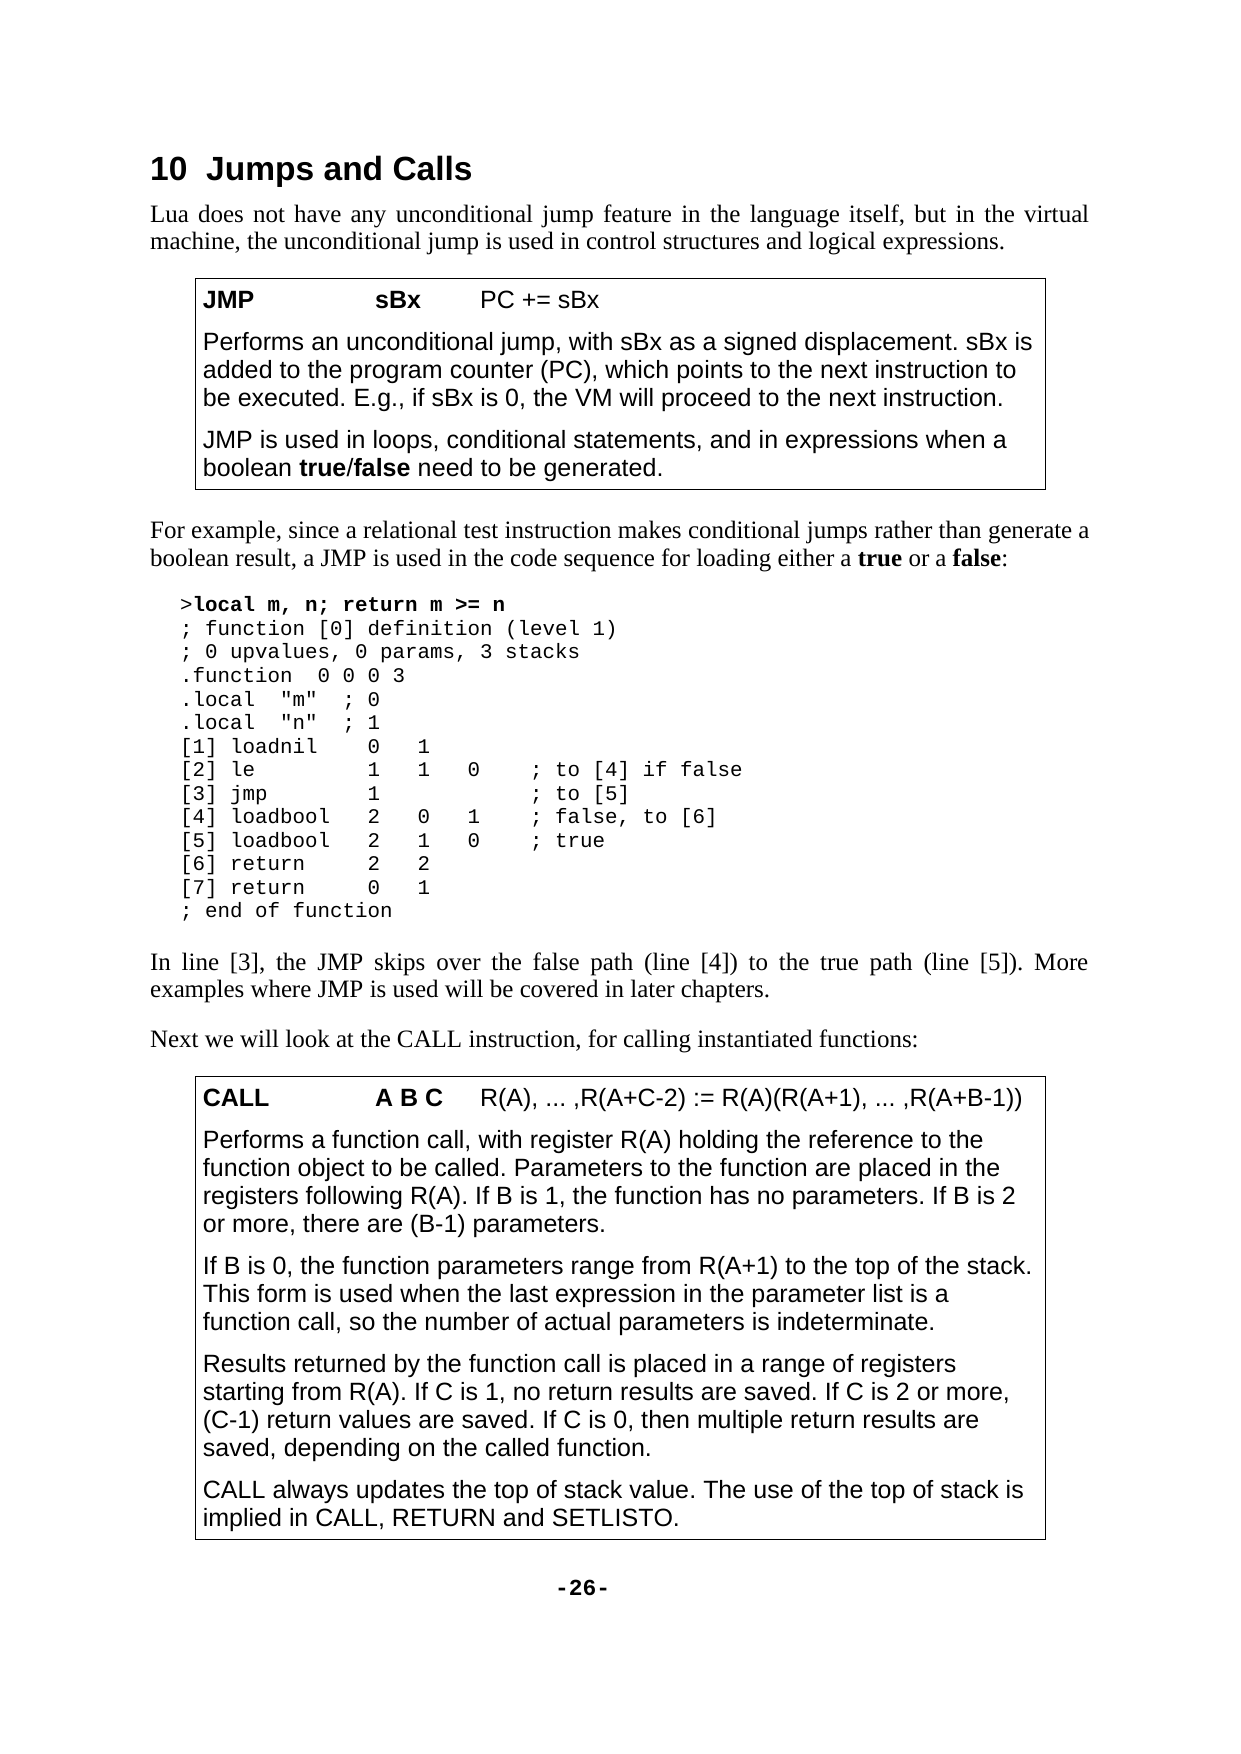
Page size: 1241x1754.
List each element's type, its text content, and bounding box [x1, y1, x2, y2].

text Performs an unconditional jump, with sBx as a signed displacement. sBx is added to the program counter (PC), which points to the next instruction to be executed. E.g., if sBx is 0, the VM will proceed to the next instruction. [196, 320, 1045, 411]
text .local "n" ; 1 [180, 712, 1091, 736]
text [5] loadbool 2 1 0 ; true [180, 830, 1091, 853]
text Lua does not have any unconditional jump feature in the language itself, but in the virtual machine, the unconditional jump is used in control structures and logical expressions. [150, 200, 1091, 255]
text [4] loadbool 2 0 1 ; false, to [6] [180, 806, 1091, 830]
text ; function [0] definition (level 1) [180, 618, 1091, 642]
text Performs a function call, with register R(A) holding the reference to the function object to be called. Parameters to the function are placed in the registers following R(A). If B is 1, the function has no parameters. If B is 2 or more, there are (B-1) parameters. [196, 1118, 1045, 1237]
text [7] return 0 1 [180, 877, 1091, 901]
text [6] return 2 2 [180, 853, 1091, 877]
text Results returned by the function call is placed in a range of registers starting from R(A). If C is 1, no return results are saved. If C is 2 or more, (C-1) return values are saved. If C is 0, then multiple return results are saved, depending on the called function. [196, 1342, 1045, 1462]
text ; 0 upvalues, 0 params, 3 stacks [180, 642, 1091, 665]
text [3] jmp 1 ; to [5] [180, 783, 1091, 806]
text In line [3], the JMP skips over the false path (line [4]) to the true path (line [5]). More examples where JMP is used will be covered in later chapters. [150, 948, 1091, 1003]
text CALL A B C R(A), ... ,R(A+C-2) := R(A)(R(A+1), ... ,R(A+B-1)) [196, 1077, 1045, 1111]
text Next we will look at the CALL instruction, for calling instantiated functions: [150, 1026, 1091, 1053]
text JMP sBx PC += sBx [196, 279, 1045, 313]
text >local m, n; return m >= n [180, 594, 1091, 618]
text If B is 0, the function parameters range from R(A+1) to the top of the stack. This form is used when the last expression in the parameter list is a function call, so the number of actual parameters is indeterminate. [196, 1244, 1045, 1336]
text JMP is used in loops, conditional statements, and in expressions when a boolean true/false need to be generated. [196, 418, 1045, 489]
text .function 0 0 0 3 [180, 665, 1091, 689]
text .local "m" ; 0 [180, 689, 1091, 712]
text ; end of function [180, 901, 1091, 924]
subtitle 10 Jumps and Calls [150, 150, 1091, 187]
text [1] loadnil 0 1 [180, 736, 1091, 759]
text [2] le 1 1 0 ; to [4] if false [180, 759, 1091, 783]
text For example, since a relational test instruction makes conditional jumps rather than generate a boolean result, a JMP is used in the code sequence for loading either a true or a false: [150, 517, 1091, 572]
text CALL always updates the top of stack value. The use of the top of stack is implied in CALL, RETURN and SETLISTO. [196, 1468, 1045, 1539]
